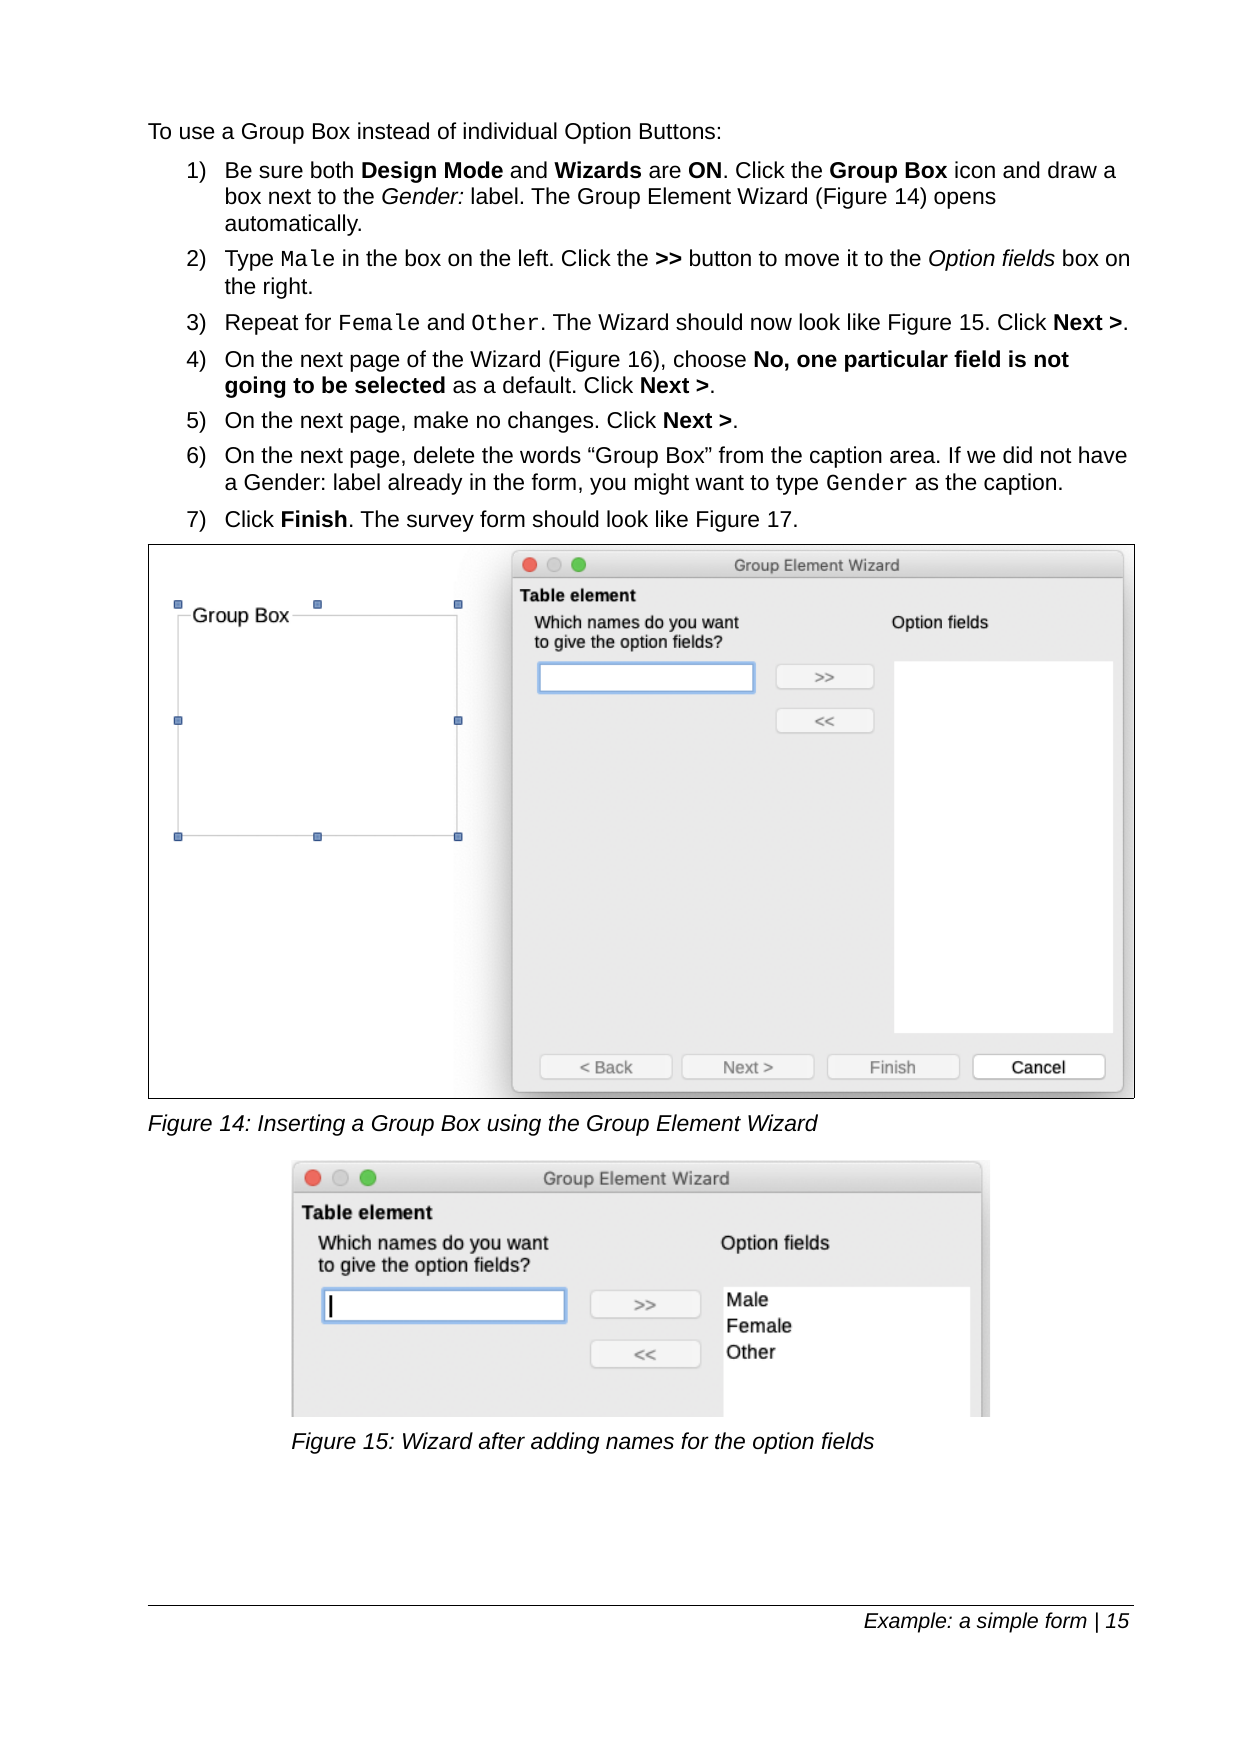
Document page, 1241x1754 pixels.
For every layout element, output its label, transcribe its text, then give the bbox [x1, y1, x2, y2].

list Be sure both Design Mode and Wizards are ON. Click the Group Box icon and draw a box next to the Gender: label. The Group Element Wizard (Figure 14) opens automatically. [207, 157, 1134, 236]
list Type Male in the box on the left. Click the >> button to move it to the Option fields box on the right. [207, 245, 1134, 299]
list Click Finish. The survey form should look like Figure 17. [207, 506, 1134, 532]
text Figure 14: Inserting a Group Box using the Group Element Wizard [148, 1110, 1134, 1136]
list On the next page, make no changes. Click Next >. [207, 407, 1134, 433]
list On the next page of the Wizard (Figure 16), choose No, one particular field is not going to be selected as a default. Click Next >. [207, 346, 1134, 398]
text Figure 15: Wizard after adding names for the option fields [291, 1428, 990, 1455]
picture [149, 545, 1134, 1098]
text To use a Group Box instead of individual Option Buttons: [148, 118, 1134, 144]
list Repeat for Female and Other. The Wizard should now look like Figure 15. Click Next >. [207, 308, 1134, 337]
list On the next page, delete the words “Group Box” from the caption area. If we did not have a Gender: label already in the form, you might want to type Gender as the caption. [207, 442, 1134, 497]
picture [291, 1160, 991, 1417]
